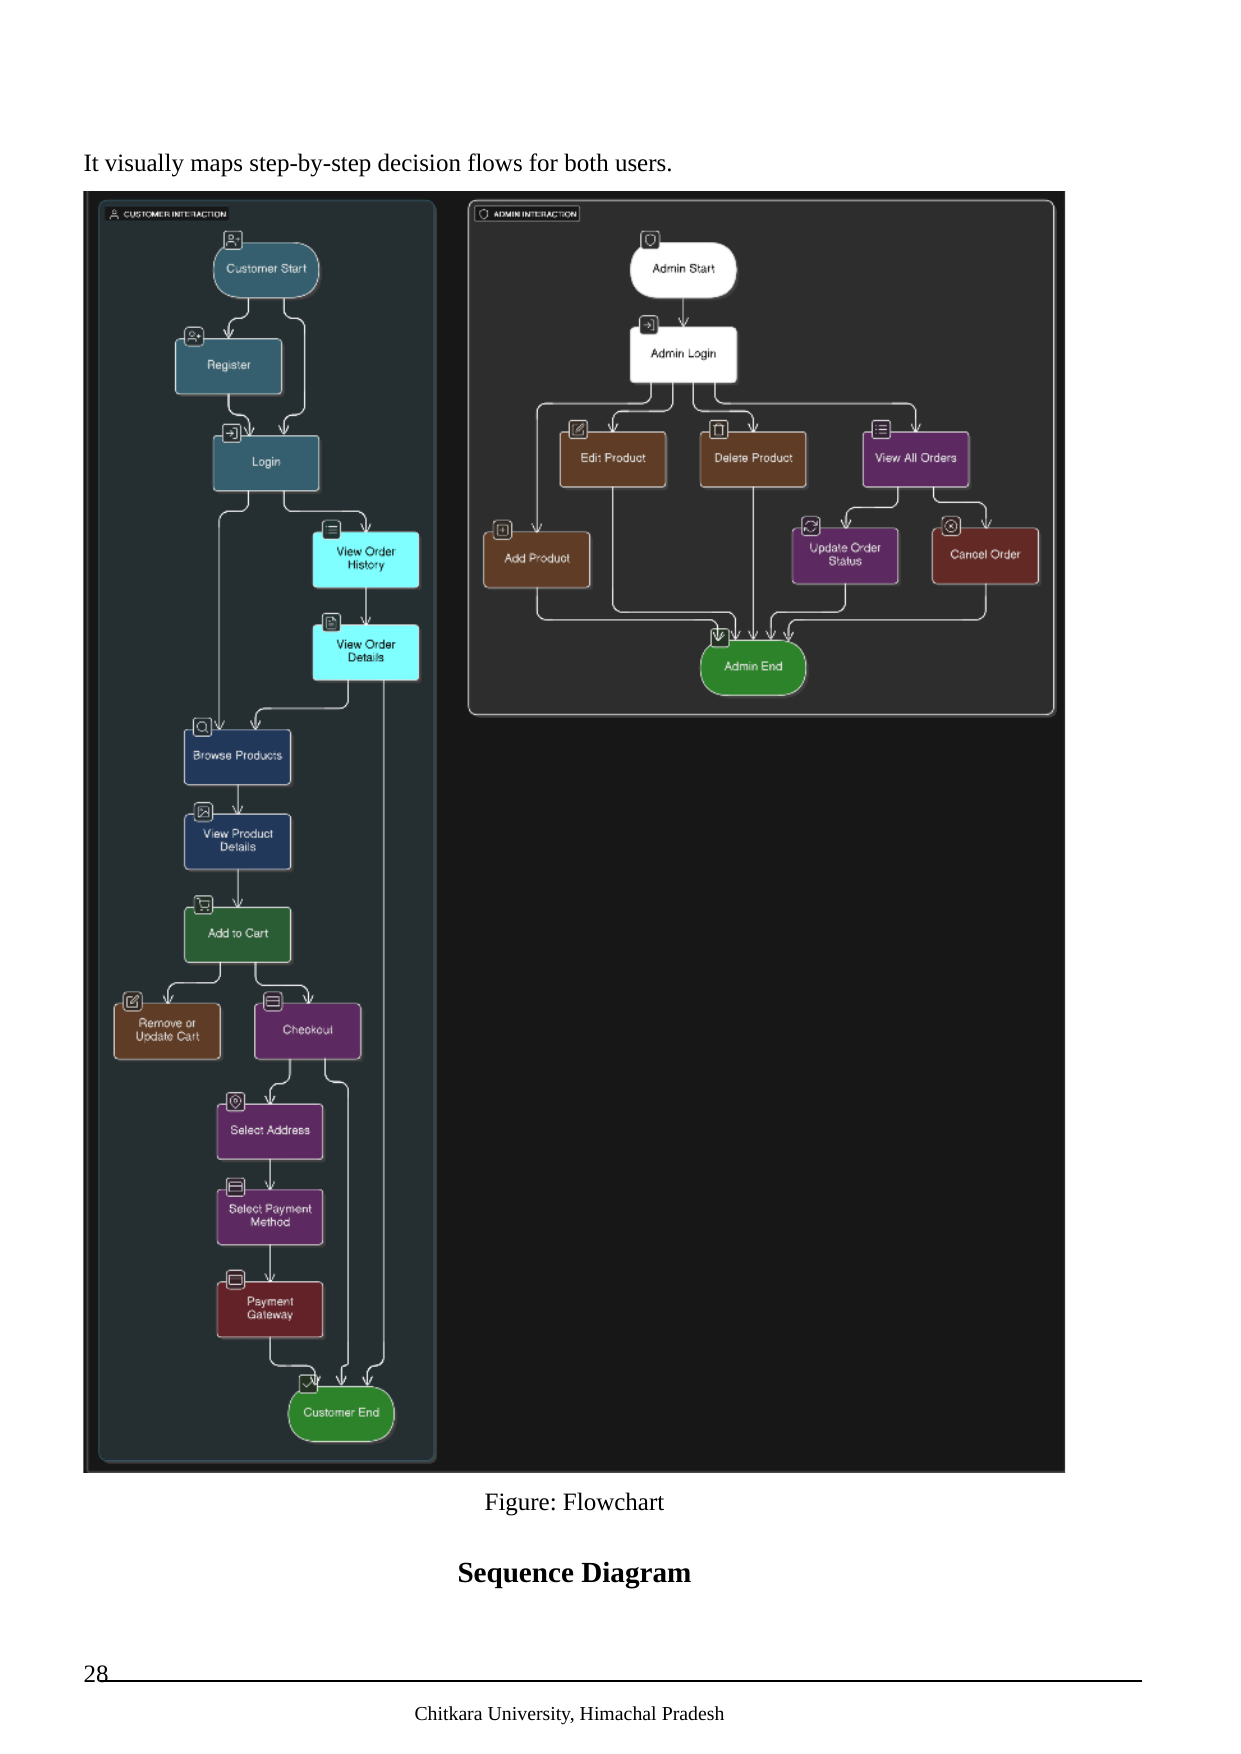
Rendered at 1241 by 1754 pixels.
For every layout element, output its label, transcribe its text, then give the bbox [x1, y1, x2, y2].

text It visually maps step-by-step decision flows for both users. [83, 148, 1065, 191]
picture [83, 191, 1066, 1473]
subtitle Sequence Diagram [83, 1555, 1065, 1589]
text Figure: Flowchart [83, 1487, 1065, 1516]
